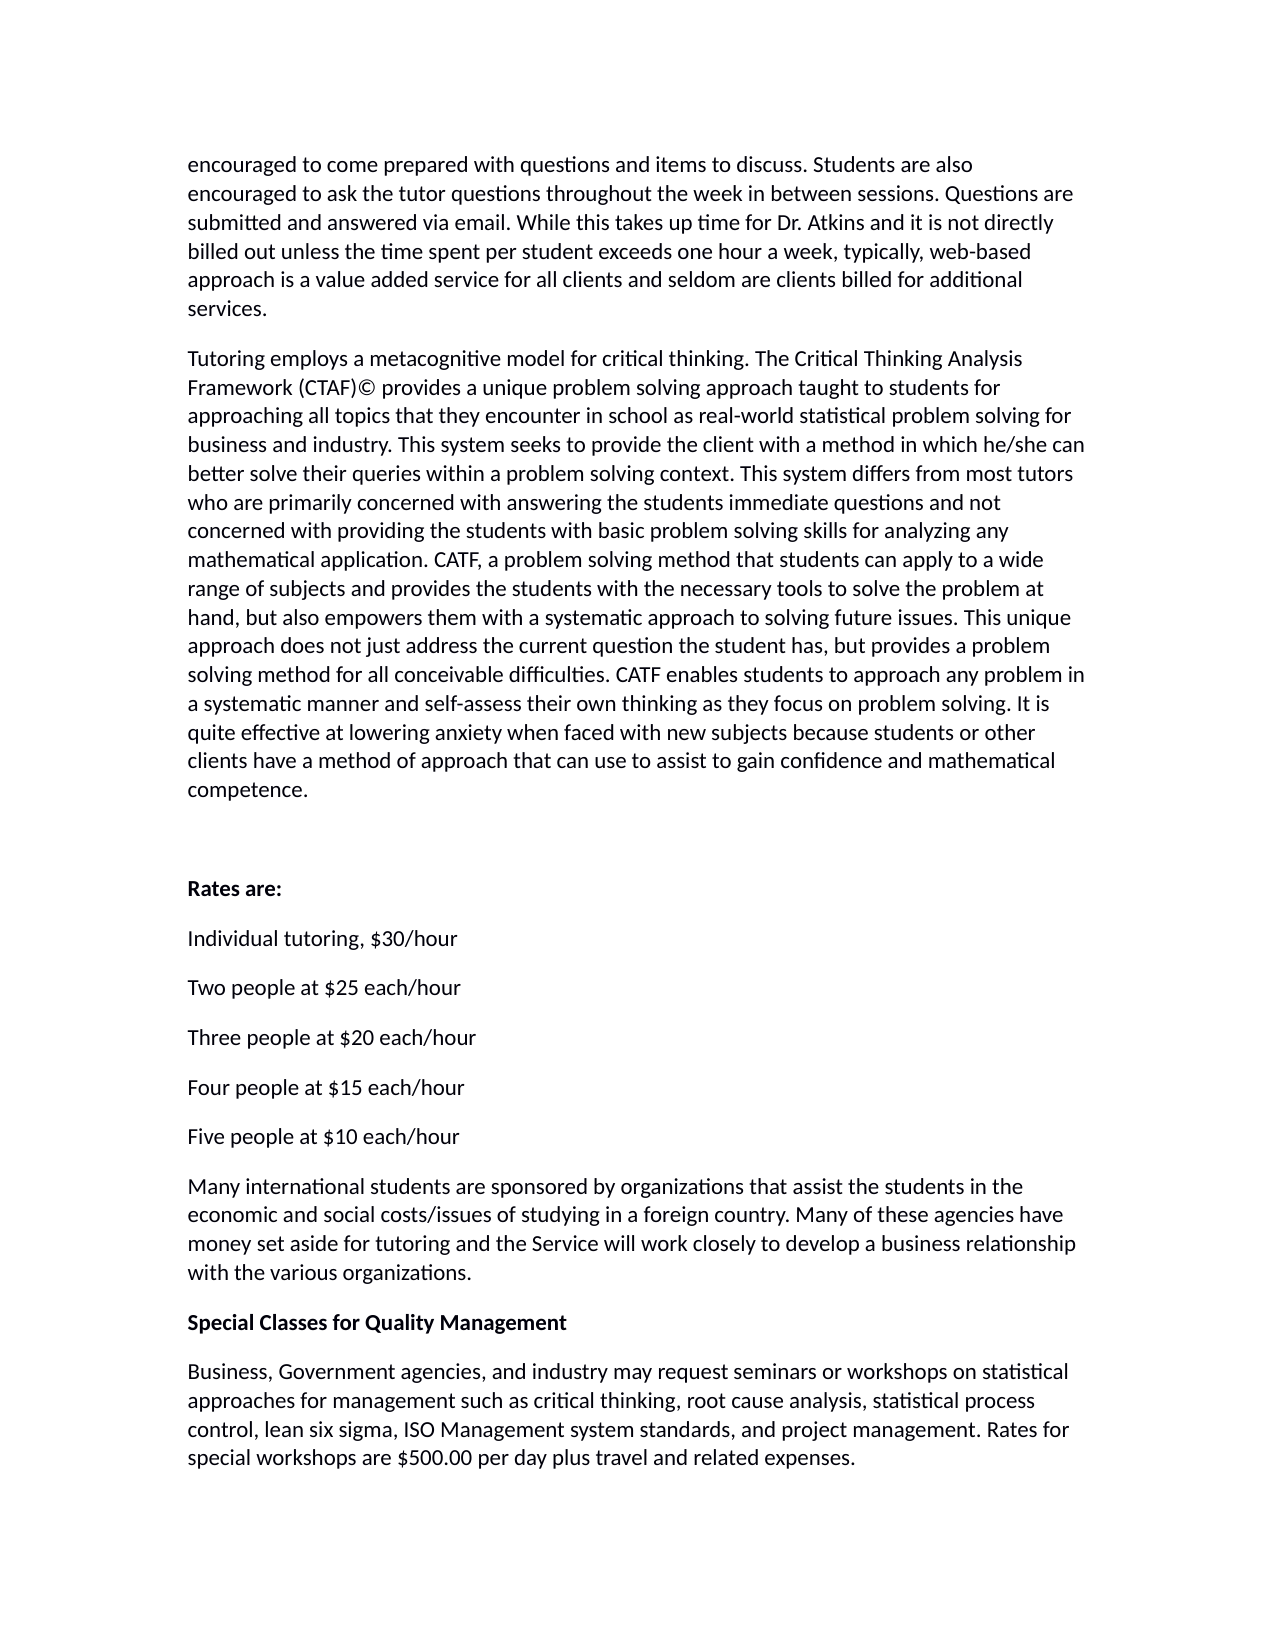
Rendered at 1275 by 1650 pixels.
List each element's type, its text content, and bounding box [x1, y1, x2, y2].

text Business, Government agencies, and industry may request seminars or workshops on statistical approaches for management such as critical thinking, root cause analysis, statistical process control, lean six sigma, ISO Management system standards, and project management. Rates for special workshops are $500.00 per day plus travel and related expenses. [187, 1357, 1087, 1472]
text Three people at $20 each/hour [187, 1022, 1087, 1051]
text Tutoring employs a metacognitive model for critical thinking. The Critical Thinking Analysis Framework (CTAF)© provides a unique problem solving approach taught to students for approaching all topics that they encounter in school as real-world statistical problem solving for business and industry. This system seeks to provide the client with a method in which he/she can better solve their queries within a problem solving context. This system differs from most tutors who are primarily concerned with answering the students immediate questions and not concerned with providing the students with basic problem solving skills for analyzing any mathematical application. CATF, a problem solving method that students can apply to a wide range of subjects and provides the students with the necessary tools to solve the problem at hand, but also empowers them with a systematic approach to solving future issues. This unique approach does not just address the current question the student has, but provides a problem solving method for all conceivable difficulties. CATF enables students to approach any problem in a systematic manner and self-assess their own thinking as they focus on problem solving. It is quite effective at lowering anxiety when faced with new subjects because students or other clients have a method of approach that can use to assist to gain confidence and mathematical competence. [187, 343, 1087, 803]
text Four people at $15 each/hour [187, 1072, 1087, 1101]
text Many international students are sponsored by organizations that assist the students in the economic and social costs/issues of studying in a foreign country. Many of these agencies have money set aside for tutoring and the Service will work closely to develop a business relationship with the various organizations. [187, 1171, 1087, 1286]
text Rates are: [187, 874, 1087, 902]
text Individual tutoring, $30/hour [187, 923, 1087, 952]
text Two people at $25 each/hour [187, 973, 1087, 1002]
text Special Classes for Quality Management [187, 1307, 1087, 1336]
text Five people at $10 each/hour [187, 1122, 1087, 1150]
text encouraged to come prepared with questions and items to discuss. Students are also encouraged to ask the tutor questions throughout the week in between sessions. Questions are submitted and answered via email. While this takes up time for Dr. Atkins and it is not directly billed out unless the time spent per student exceeds one hour a week, typically, web-based approach is a value added service for all clients and seldom are clients billed for additional services. [187, 150, 1087, 322]
